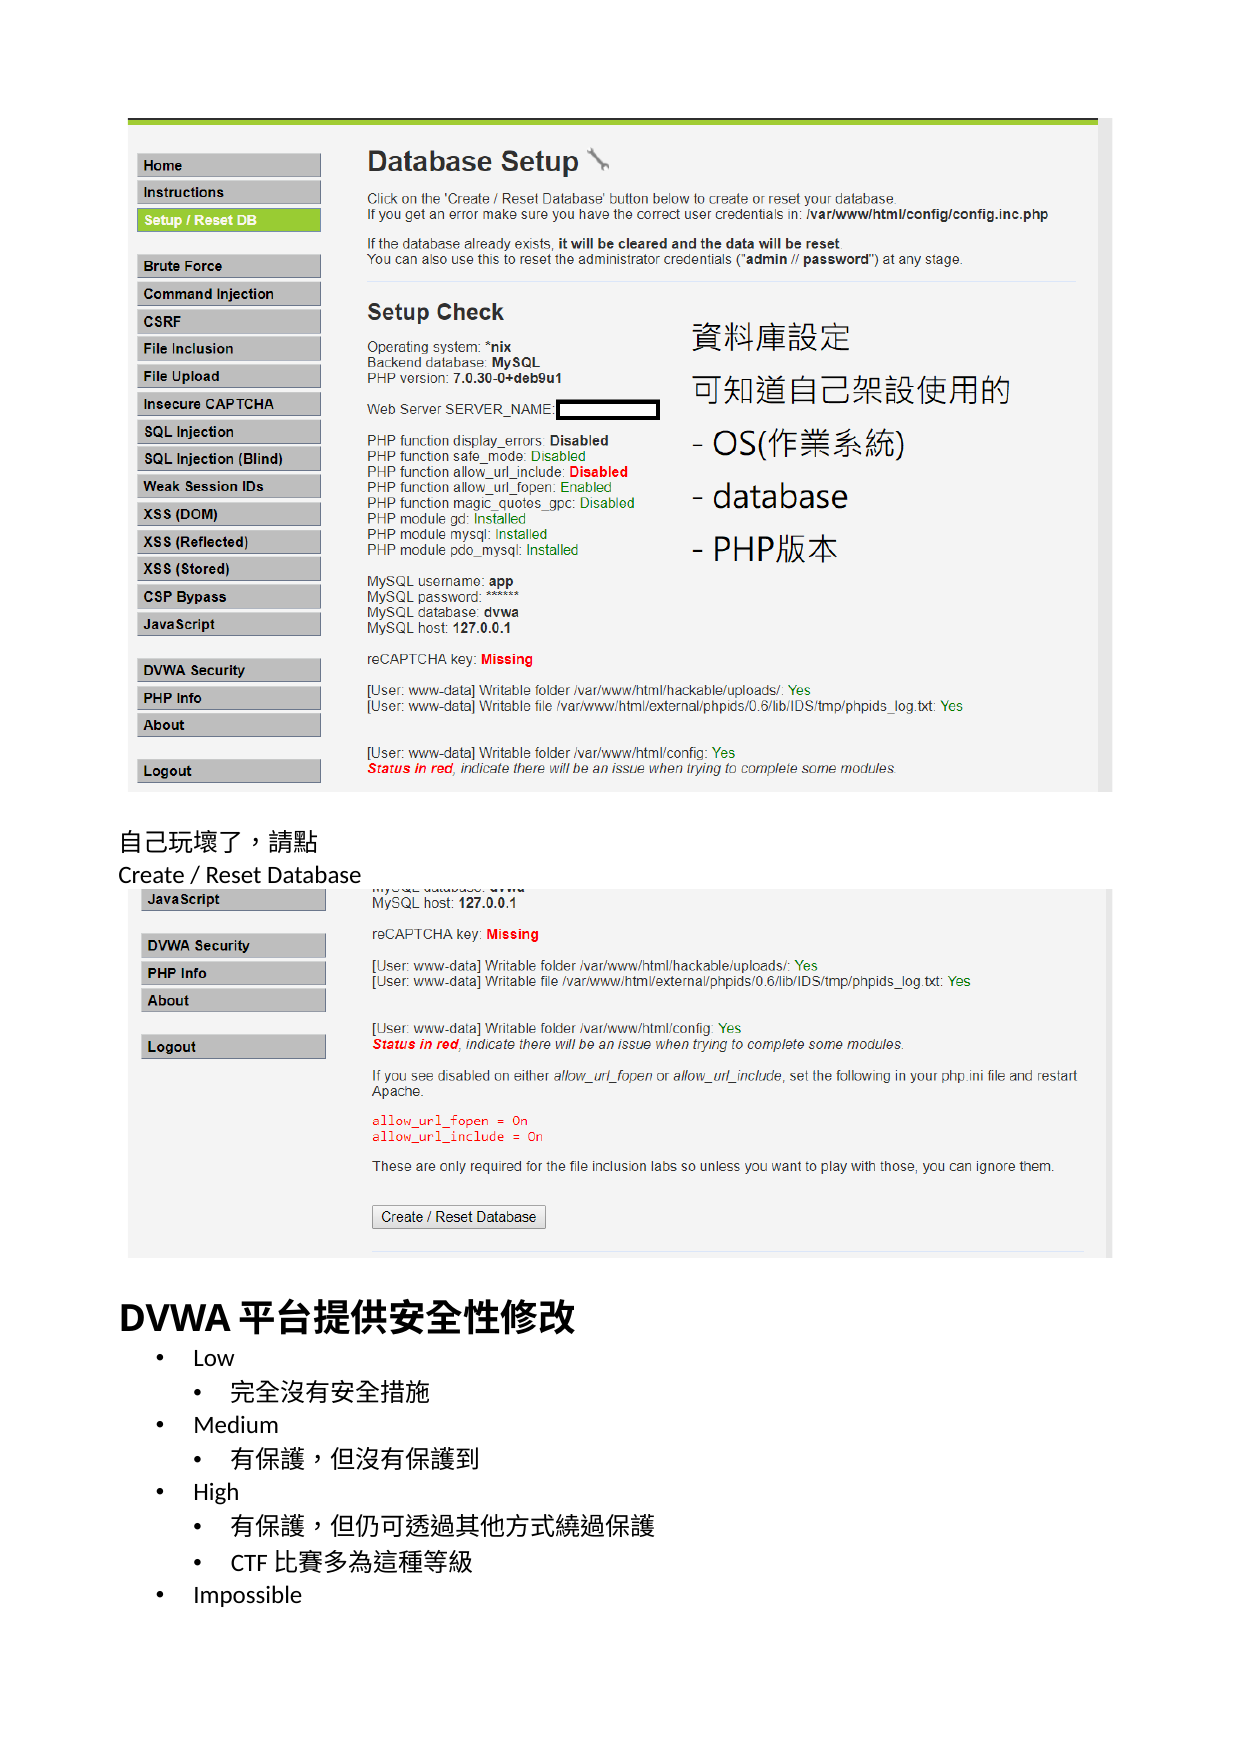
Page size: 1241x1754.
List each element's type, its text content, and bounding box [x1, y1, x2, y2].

list Impossible [156, 1579, 1122, 1609]
picture [127, 889, 1113, 1258]
text 自己玩壞了，請點 [118, 822, 1122, 859]
list Medium [156, 1409, 1122, 1439]
list 有保護，但仍可透過其他方式繞過保護 [193, 1506, 1122, 1542]
list Low [156, 1342, 1122, 1373]
list 完全沒有安全措施 [193, 1373, 1122, 1409]
list 有保護，但沒有保護到 [193, 1439, 1122, 1476]
text Create / Reset Database [118, 859, 1122, 889]
subtitle DVWA平台提供安全性修改 [118, 1288, 1122, 1342]
picture [127, 118, 1113, 792]
list High [156, 1476, 1122, 1506]
list CTF比賽多為這種等級 [193, 1542, 1122, 1579]
